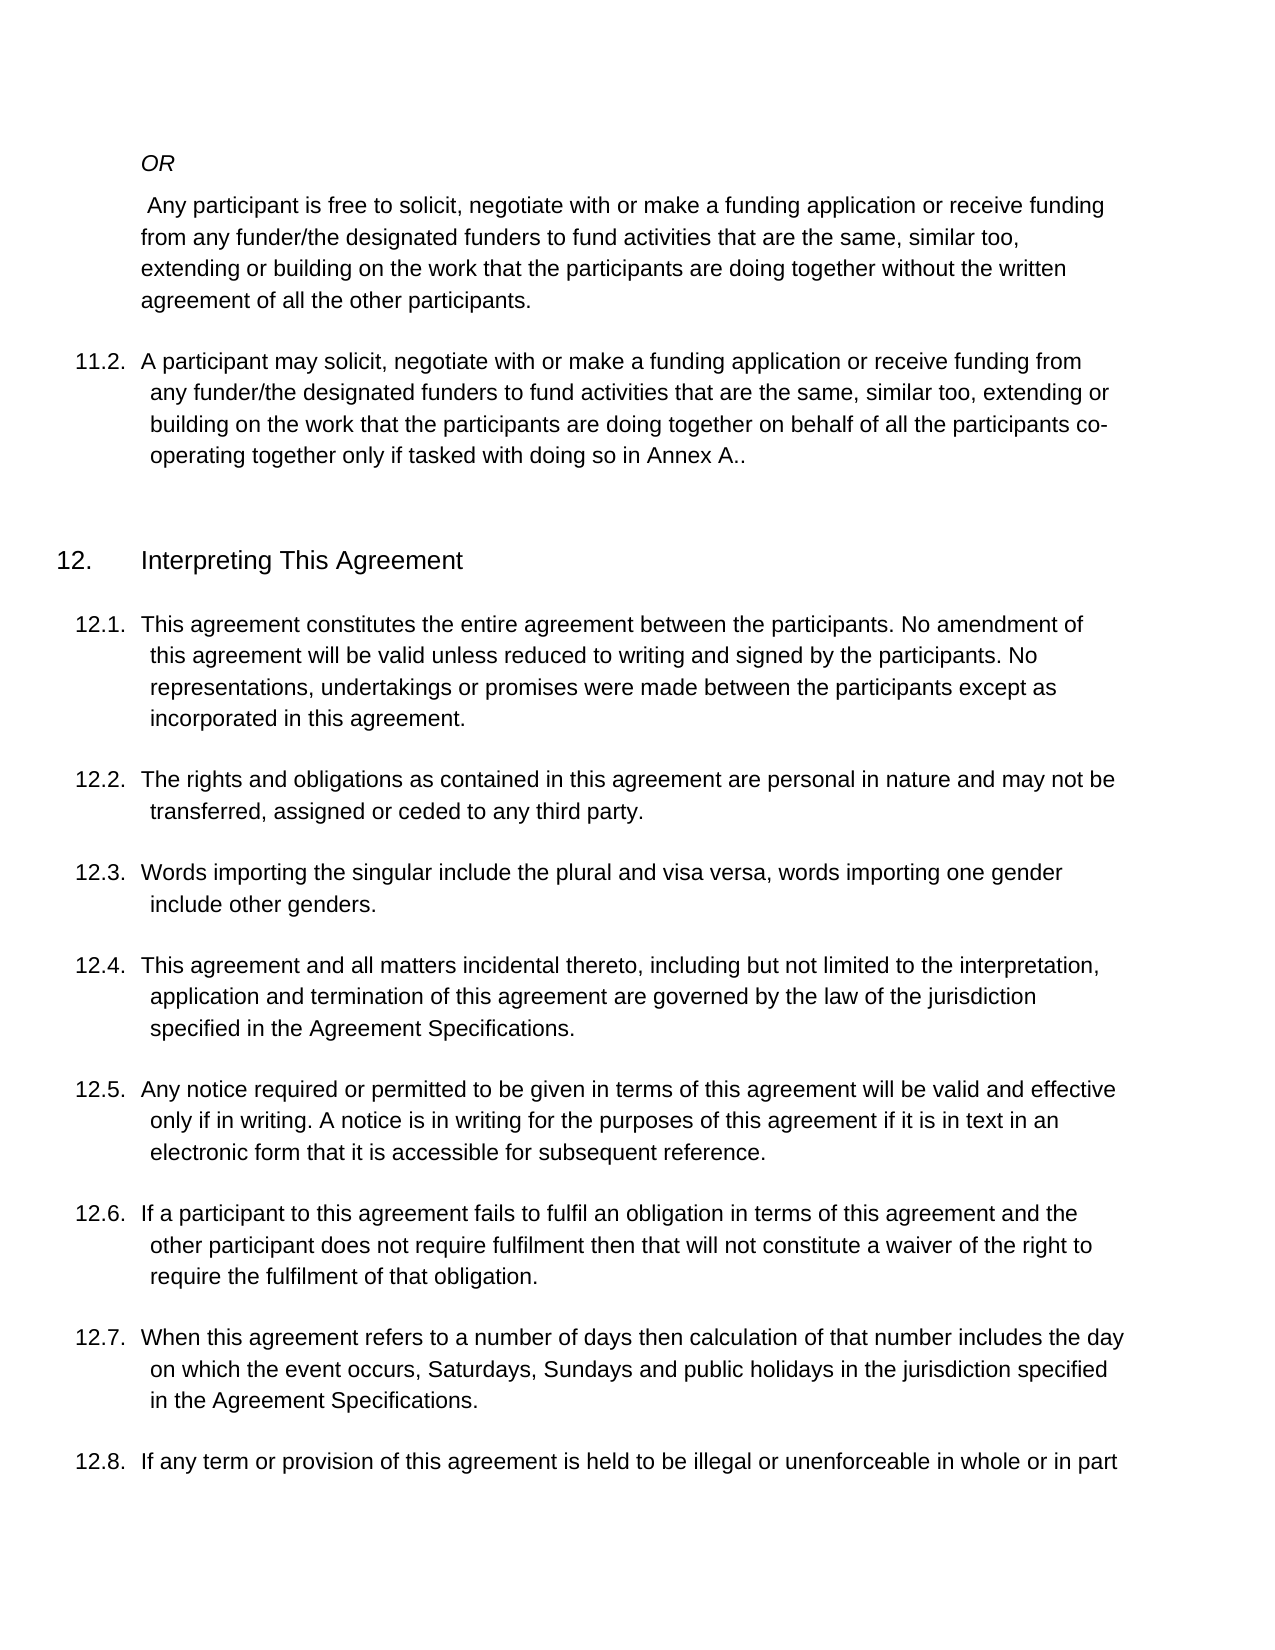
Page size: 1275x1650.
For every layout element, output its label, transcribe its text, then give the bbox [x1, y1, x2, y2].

list If any term or provision of this agreement is held to be illegal or unenforceable in whole or in part [75, 1448, 1125, 1475]
subtitle Interpreting This Agreement [56, 545, 1125, 575]
list When this agreement refers to a number of days then calculation of that number includes the day on which the event occurs, Saturdays, Sundays and public holidays in the jurisdiction specified in the Agreement Specifications. [75, 1324, 1125, 1414]
list This agreement and all matters incidental thereto, including but not limited to the interpretation, application and termination of this agreement are governed by the law of the jurisdiction specified in the Agreement Specifications. [75, 952, 1125, 1041]
list This agreement constitutes the entire agreement between the participants. No amendment of this agreement will be valid unless reduced to writing and signed by the participants. No representations, undertakings or promises were made between the participants except as incorporated in this agreement. [75, 611, 1125, 732]
list A participant may solicit, negotiate with or make a funding application or receive funding from any funder/the designated funders to fund activities that are the same, similar too, extending or building on the work that the participants are doing together on behalf of all the participants co-operating together only if tasked with doing so in Annex A.. [75, 348, 1125, 469]
text Any participant is free to solicit, negotiate with or make a funding application or receive funding from any funder/the designated funders to fund activities that are the same, similar too, extending or building on the work that the participants are doing together without the written agreement of all the other participants. [141, 192, 1125, 313]
list If a participant to this agreement fails to fulfil an obligation in terms of this agreement and the other participant does not require fulfilment then that will not constitute a waiver of the right to require the fulfilment of that obligation. [75, 1200, 1125, 1289]
list Words importing the singular include the plural and visa versa, words importing one gender include other genders. [75, 859, 1125, 917]
list Any notice required or permitted to be given in terms of this agreement will be valid and effective only if in writing. A notice is in writing for the purposes of this agreement if it is in text in an electronic form that it is accessible for subsequent reference. [75, 1076, 1125, 1165]
text OR [141, 150, 1125, 176]
list The rights and obligations as contained in this agreement are personal in nature and may not be transferred, assigned or ceded to any third party. [75, 766, 1125, 824]
